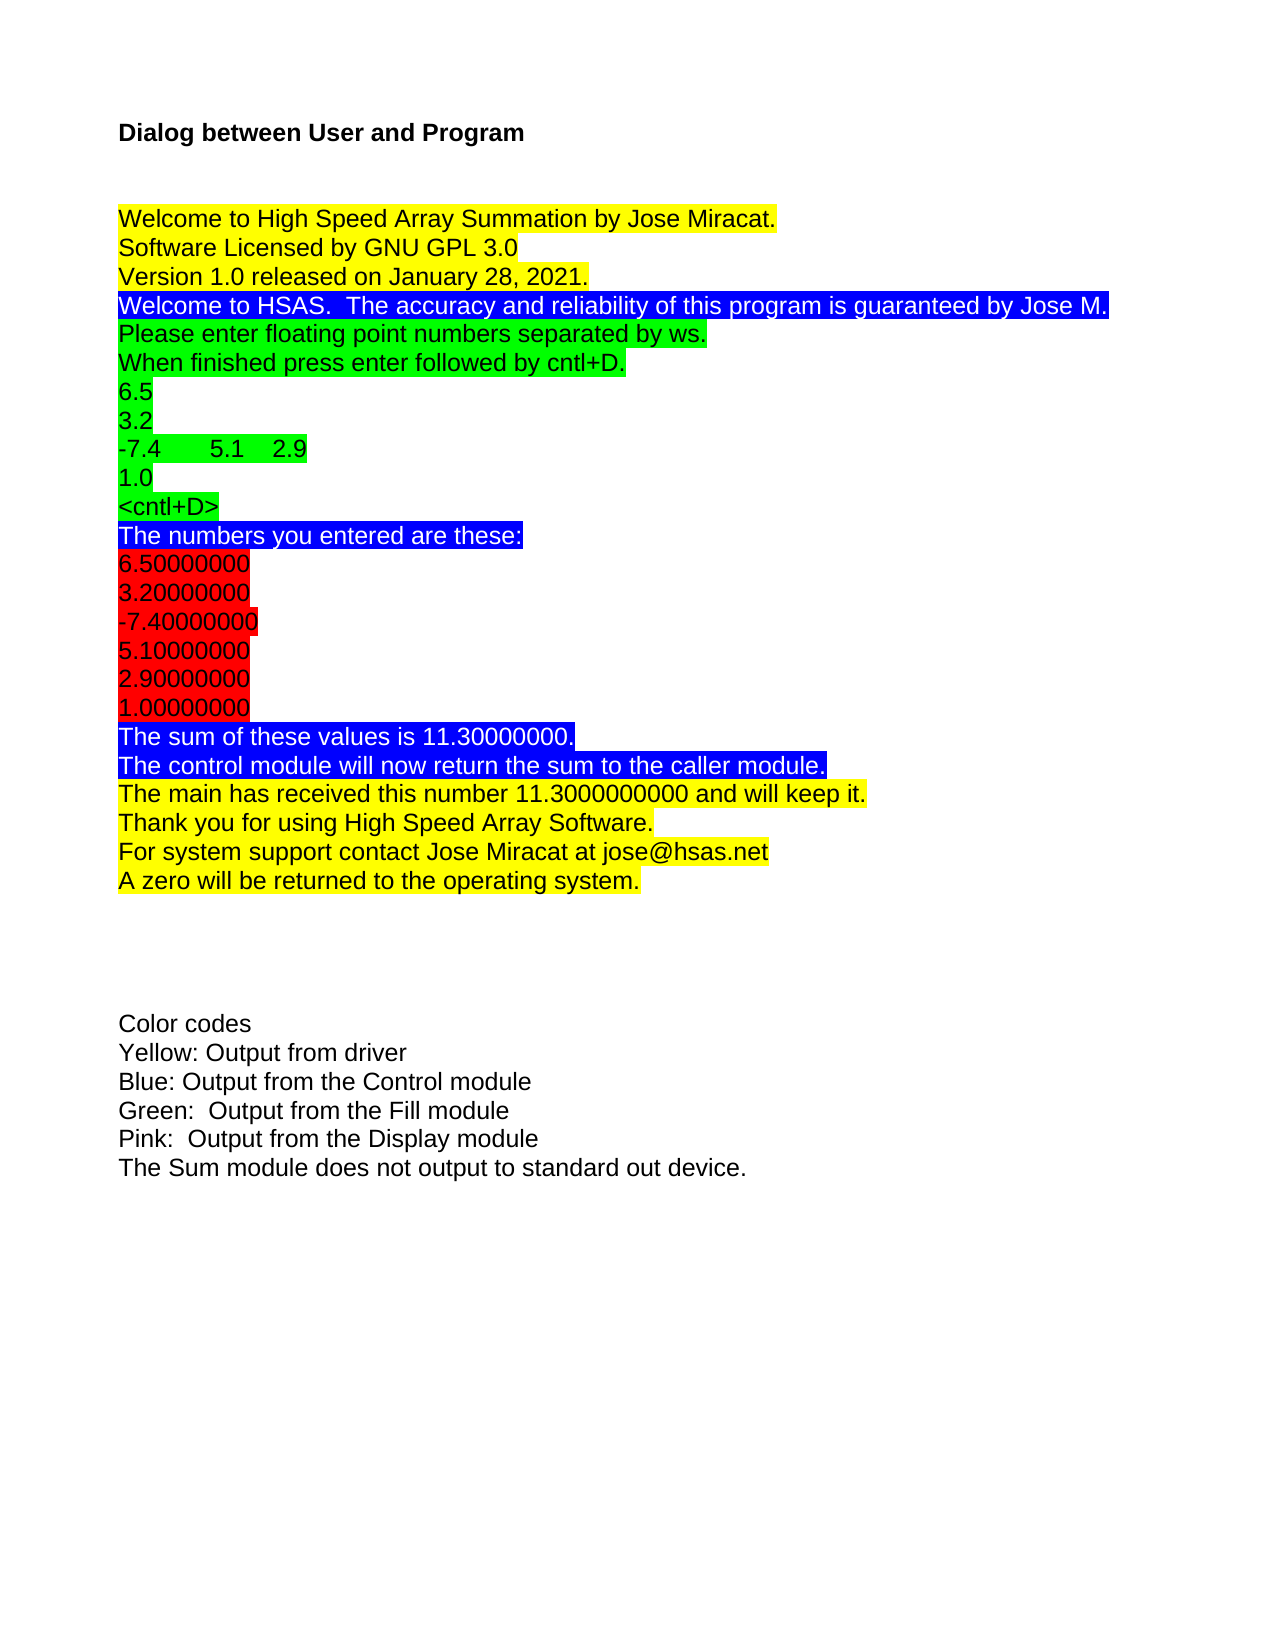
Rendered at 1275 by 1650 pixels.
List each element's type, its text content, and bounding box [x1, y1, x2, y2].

text 5.10000000 [118, 636, 1157, 664]
text The Sum module does not output to standard out device. [118, 1153, 1157, 1182]
text The numbers you entered are these: [118, 521, 1157, 549]
text Blue: Output from the Control module [118, 1067, 1157, 1096]
text When finished press enter followed by cntl+D. [118, 348, 1157, 377]
text 6.5 [118, 377, 1157, 406]
text -7.4 5.1 2.9 [118, 434, 1157, 463]
text Green: Output from the Fill module [118, 1096, 1157, 1124]
text The main has received this number 11.3000000000 and will keep it. [118, 779, 1157, 808]
text Thank you for using High Speed Array Software. [118, 808, 1157, 837]
text Version 1.0 released on January 28, 2021. [118, 262, 1157, 291]
text 2.90000000 [118, 664, 1157, 693]
text The control module will now return the sum to the caller module. [118, 751, 1157, 779]
text Dialog between User and Program [118, 118, 1157, 147]
text The sum of these values is 11.30000000. [118, 722, 1157, 751]
text A zero will be returned to the operating system. [118, 866, 1157, 894]
text Welcome to High Speed Array Summation by Jose Miracat. [118, 204, 1157, 233]
text Software Licensed by GNU GPL 3.0 [118, 233, 1157, 262]
text For system support contact Jose Miracat at jose@hsas.net [118, 837, 1157, 866]
text -7.40000000 [118, 607, 1157, 636]
text <cntl+D> [118, 492, 1157, 521]
text Please enter floating point numbers separated by ws. [118, 319, 1157, 348]
text Color codes [118, 1009, 1157, 1038]
text 3.20000000 [118, 578, 1157, 607]
text Yellow: Output from driver [118, 1038, 1157, 1067]
text 3.2 [118, 406, 1157, 434]
text 1.00000000 [118, 693, 1157, 722]
text 6.50000000 [118, 549, 1157, 578]
text Pink: Output from the Display module [118, 1124, 1157, 1153]
text 1.0 [118, 463, 1157, 492]
text Welcome to HSAS. The accuracy and reliability of this program is guaranteed by Jose M. [118, 291, 1157, 319]
